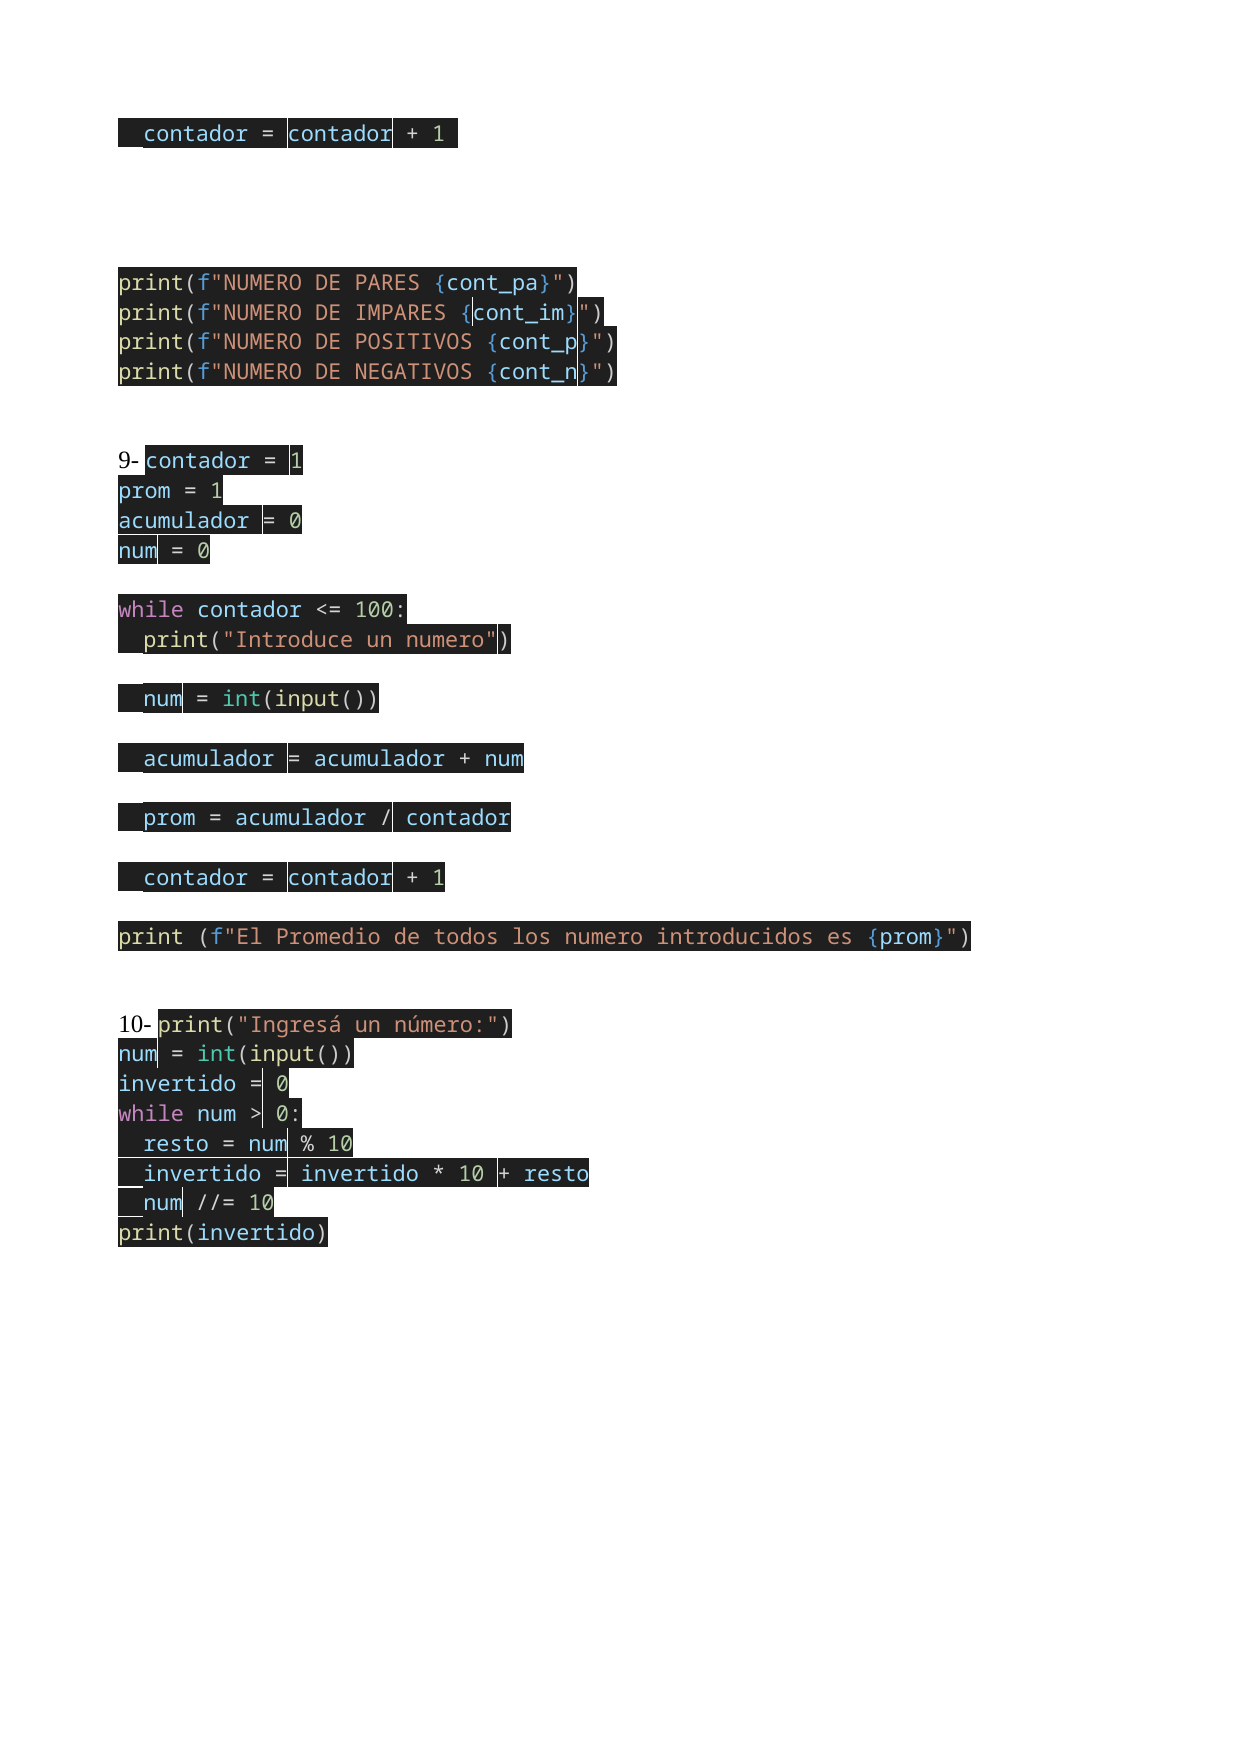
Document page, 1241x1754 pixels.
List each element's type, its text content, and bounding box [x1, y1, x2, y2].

text contador = contador + 1 [118, 118, 1122, 148]
text contador = contador + 1 [118, 862, 1122, 892]
text acumulador = acumulador + num [118, 743, 1122, 773]
text while num > 0: [118, 1098, 1122, 1128]
text num = int(input()) [118, 683, 1122, 713]
text print(f"NUMERO DE NEGATIVOS {cont_n}") [118, 356, 1122, 386]
text invertido = 0 [118, 1068, 1122, 1098]
text prom = acumulador / contador [118, 802, 1122, 832]
text 10- print("Ingresá un número:") [118, 1008, 1122, 1038]
text prom = 1 [118, 475, 1122, 505]
text num = 0 [118, 534, 1122, 564]
text print(f"NUMERO DE PARES {cont_pa}") [118, 267, 1122, 297]
text invertido = invertido * 10 + resto [118, 1157, 1122, 1187]
text acumulador = 0 [118, 505, 1122, 534]
text resto = num % 10 [118, 1128, 1122, 1157]
text num = int(input()) [118, 1038, 1122, 1068]
text print (f"El Promedio de todos los numero introducidos es {prom}") [118, 921, 1122, 951]
text 9- contador = 1 [118, 445, 1122, 475]
text print(f"NUMERO DE IMPARES {cont_im}") [118, 297, 1122, 326]
text print(f"NUMERO DE POSITIVOS {cont_p}") [118, 326, 1122, 356]
text num //= 10 [118, 1187, 1122, 1217]
text print("Introduce un numero") [118, 624, 1122, 654]
text print(invertido) [118, 1217, 1122, 1247]
text while contador <= 100: [118, 594, 1122, 624]
